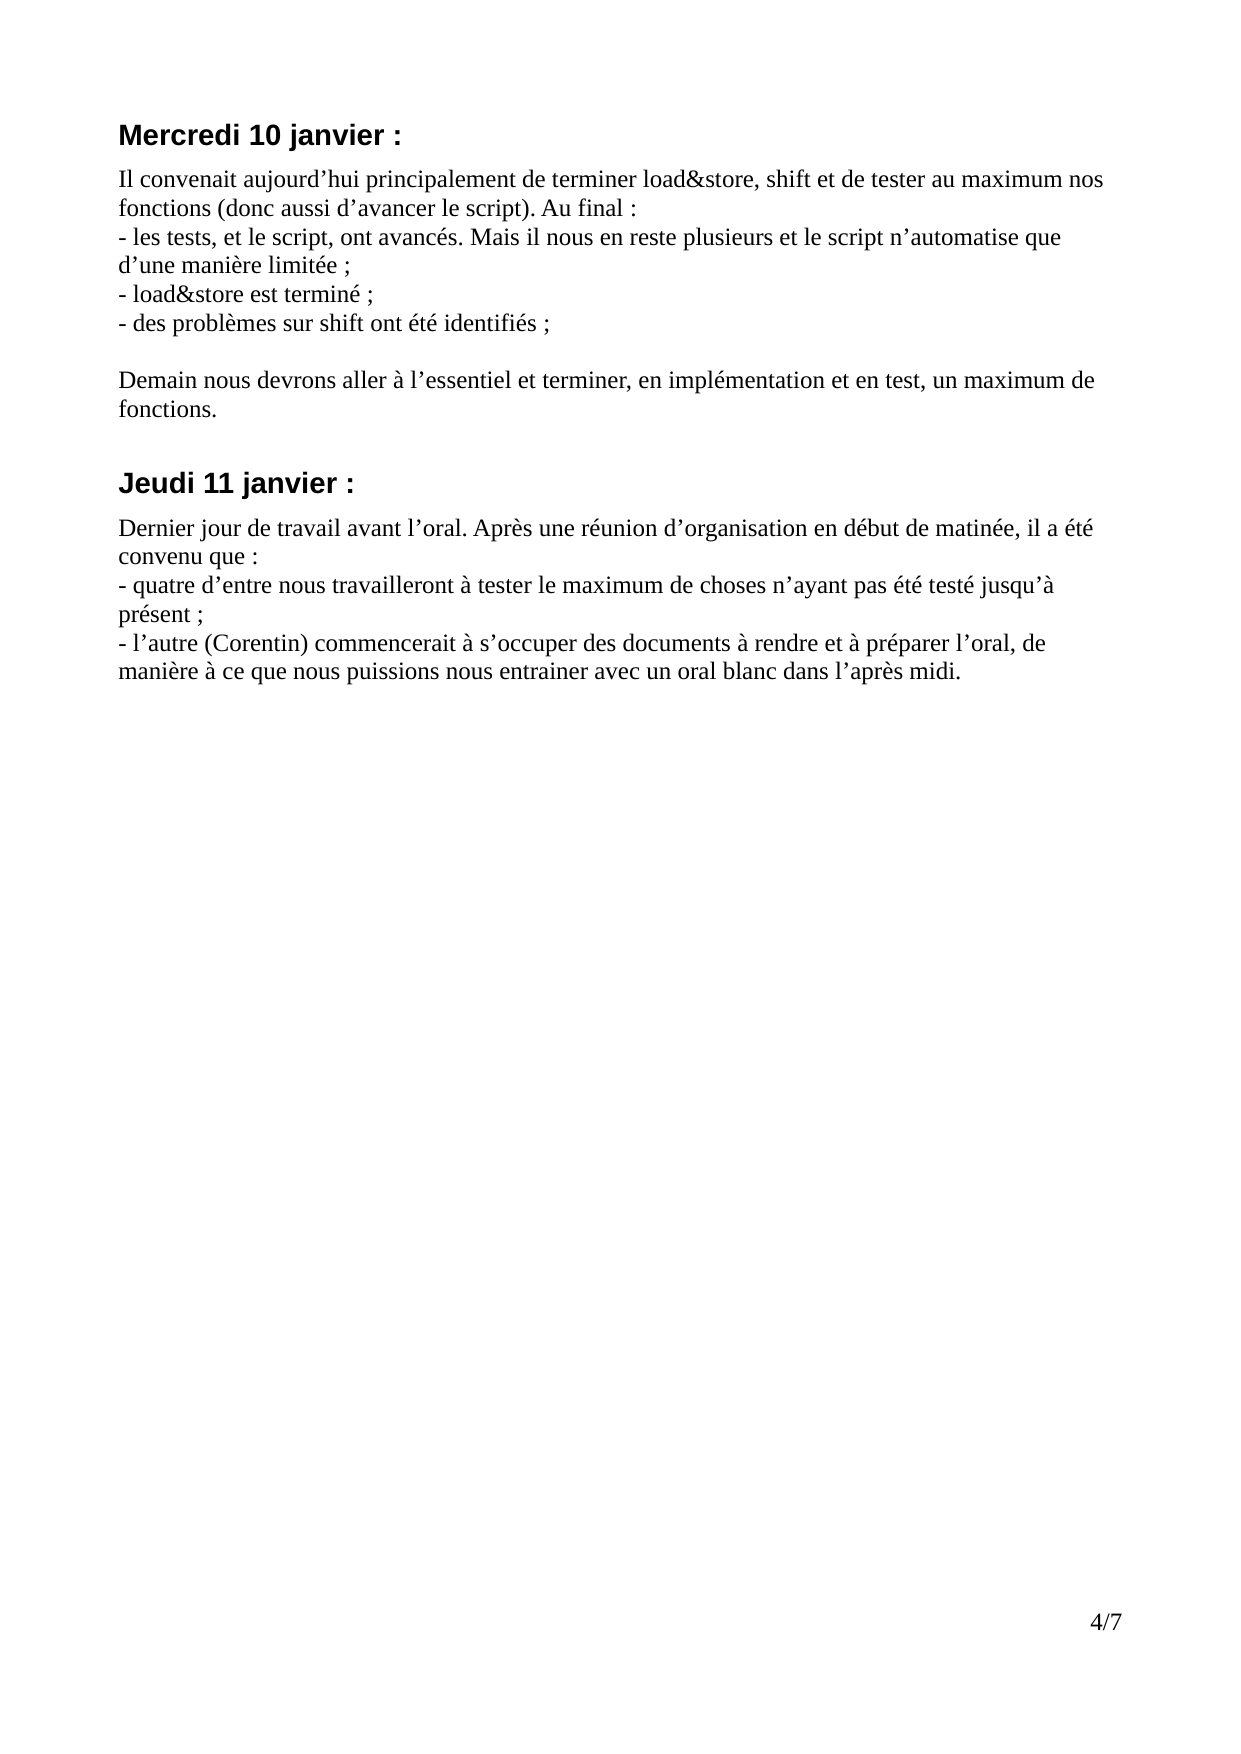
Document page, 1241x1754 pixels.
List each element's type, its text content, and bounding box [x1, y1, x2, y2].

text Demain nous devrons aller à l’essentiel et terminer, en implémentation et en test, un maximum de fonctions. [118, 366, 1122, 423]
text - load&store est terminé ; [118, 279, 1122, 308]
text - des problèmes sur shift ont été identifiés ; [118, 308, 1122, 337]
text - les tests, et le script, ont avancés. Mais il nous en reste plusieurs et le script n’automatise que d’une manière limitée ; [118, 222, 1122, 279]
subtitle Mercredi 10 janvier : [118, 118, 1122, 152]
text Dernier jour de travail avant l’oral. Après une réunion d’organisation en début de matinée, il a été convenu que : [118, 513, 1122, 570]
text Il convenait aujourd’hui principalement de terminer load&store, shift et de tester au maximum nos fonctions (donc aussi d’avancer le script). Au final : [118, 164, 1122, 222]
subtitle Jeudi 11 janvier : [118, 466, 1122, 500]
text - quatre d’entre nous travailleront à tester le maximum de choses n’ayant pas été testé jusqu’à présent ; [118, 570, 1122, 628]
text - l’autre (Corentin) commencerait à s’occuper des documents à rendre et à préparer l’oral, de manière à ce que nous puissions nous entrainer avec un oral blanc dans l’après midi. [118, 628, 1122, 685]
